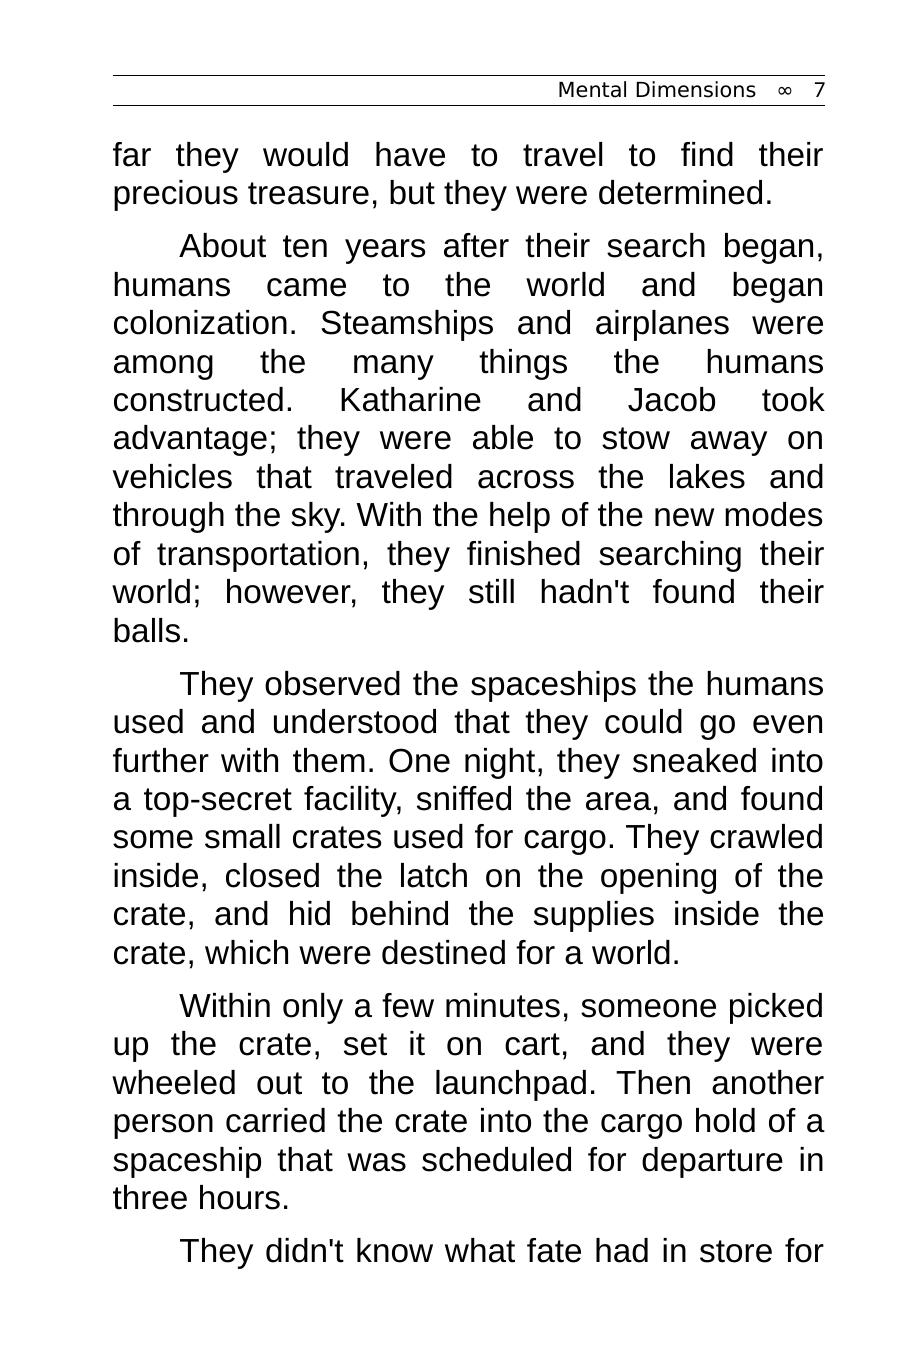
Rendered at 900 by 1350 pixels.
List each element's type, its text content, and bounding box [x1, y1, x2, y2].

text They didn't know what fate had in store for [112, 1231, 825, 1269]
text About ten years after their search began, humans came to the world and began colonization. Steamships and airplanes were among the many things the humans constructed. Katharine and Jacob took advantage; they were able to stow away on vehicles that traveled across the lakes and through the sky. With the help of the new modes of transportation, they finished searching their world; however, they still hadn't found their balls. [112, 226, 825, 649]
text far they would have to travel to find their precious treasure, but they were determined. [112, 135, 825, 212]
text Within only a few minutes, someone picked up the crate, set it on cart, and they were wheeled out to the launchpad. Then another person carried the crate into the cargo hold of a spaceship that was scheduled for departure in three hours. [112, 986, 825, 1217]
text They observed the spaceships the humans used and understood that they could go even further with them. One night, they sneaked into a top-secret facility, sniffed the area, and found some small crates used for cargo. They crawled inside, closed the latch on the opening of the crate, and hid behind the supplies inside the crate, which were destined for a world. [112, 664, 825, 971]
